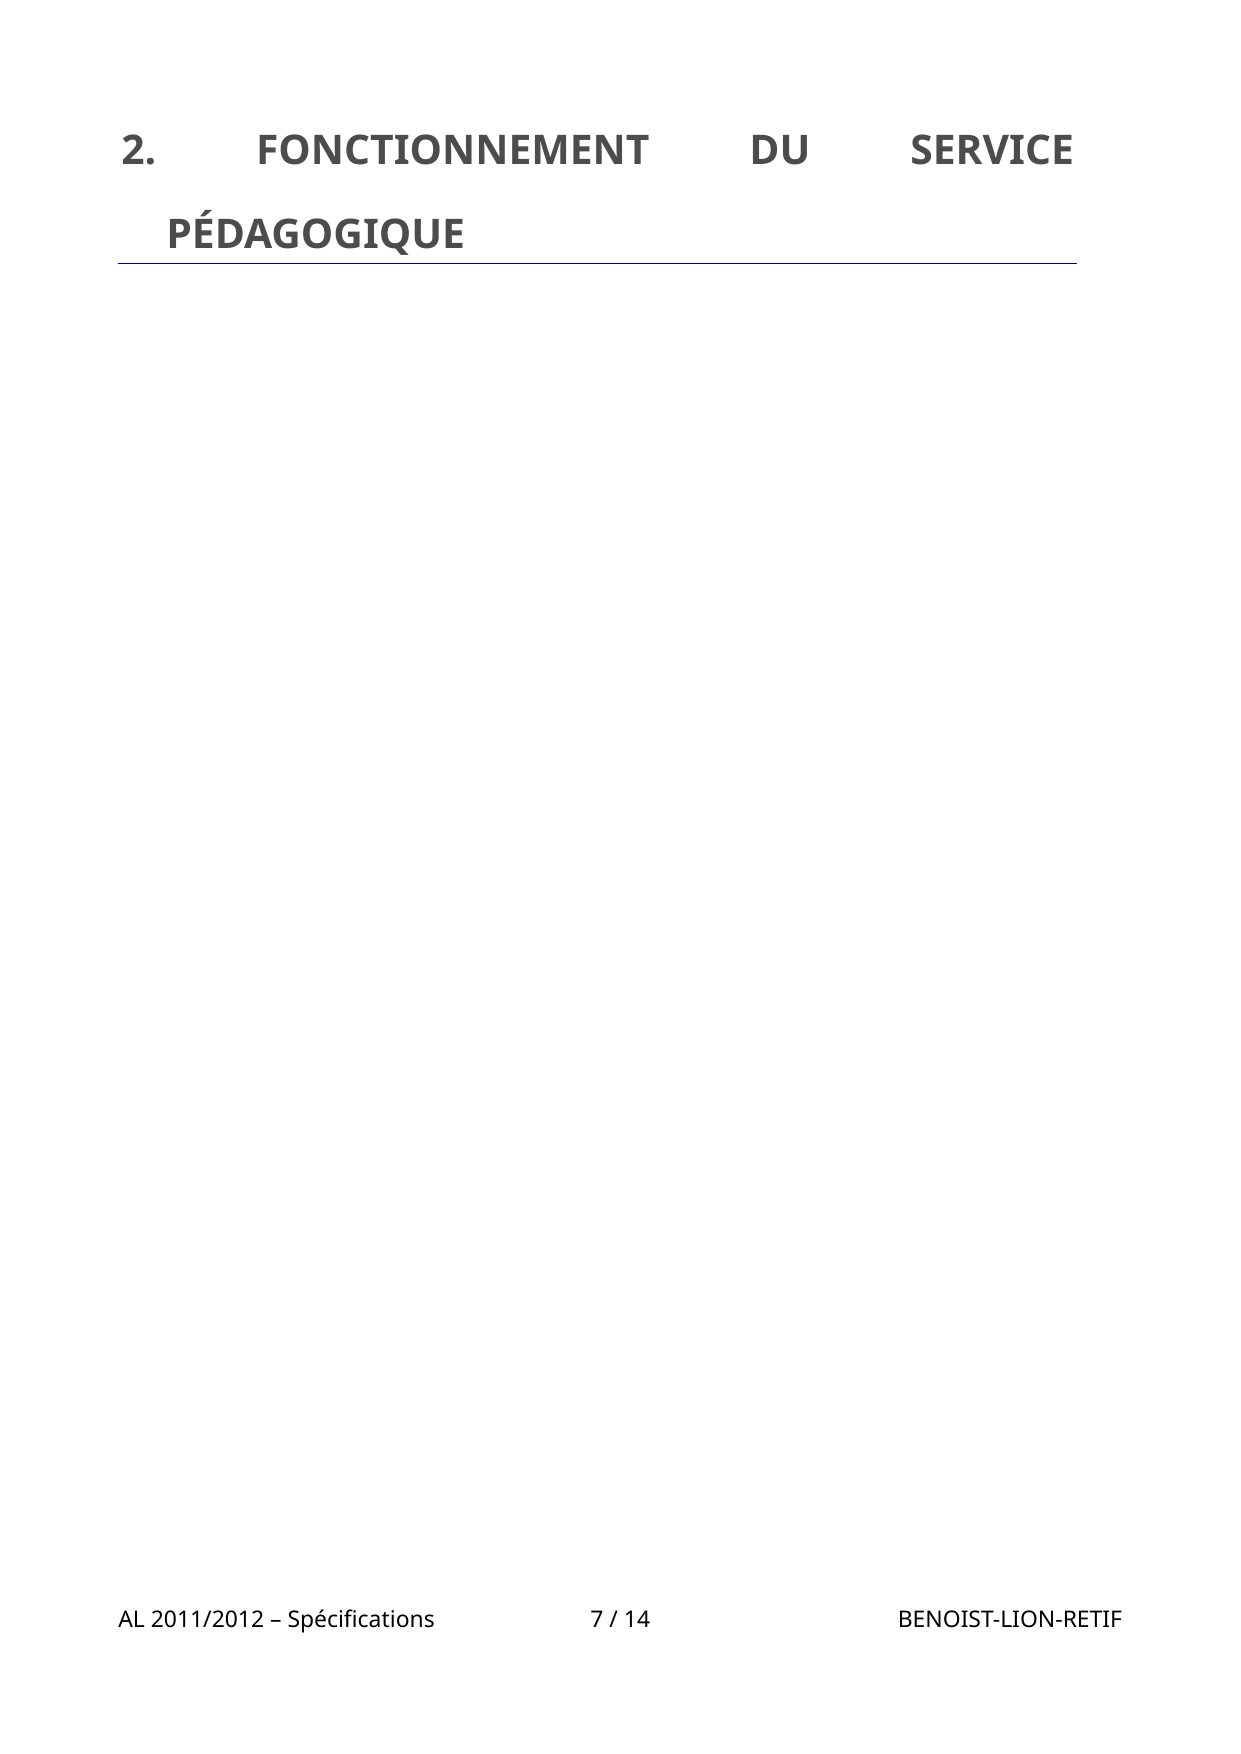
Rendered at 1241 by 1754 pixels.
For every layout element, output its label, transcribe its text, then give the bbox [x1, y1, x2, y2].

subtitle 2. Fonctionnement du service pédagogique [118, 118, 1077, 263]
